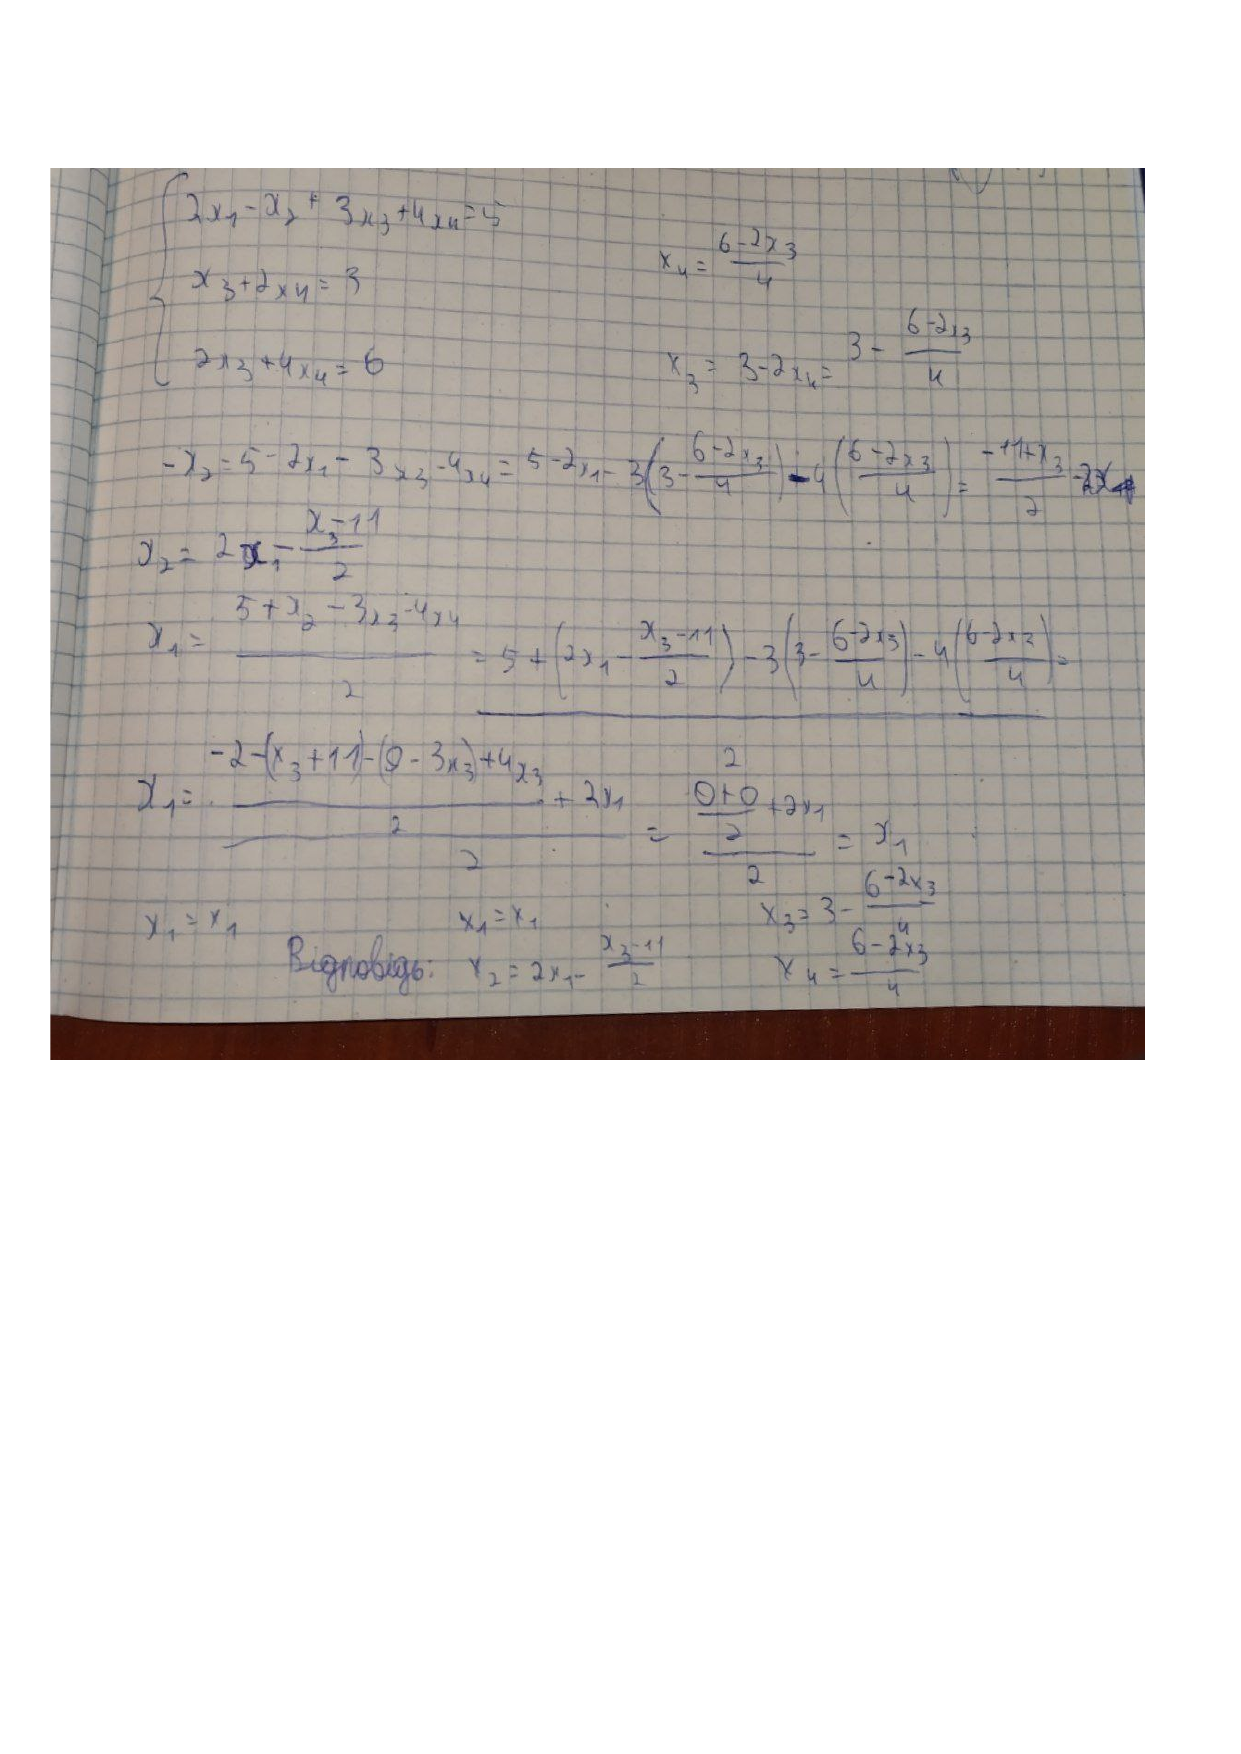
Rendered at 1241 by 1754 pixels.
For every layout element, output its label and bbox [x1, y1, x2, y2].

picture [50, 168, 1145, 1060]
